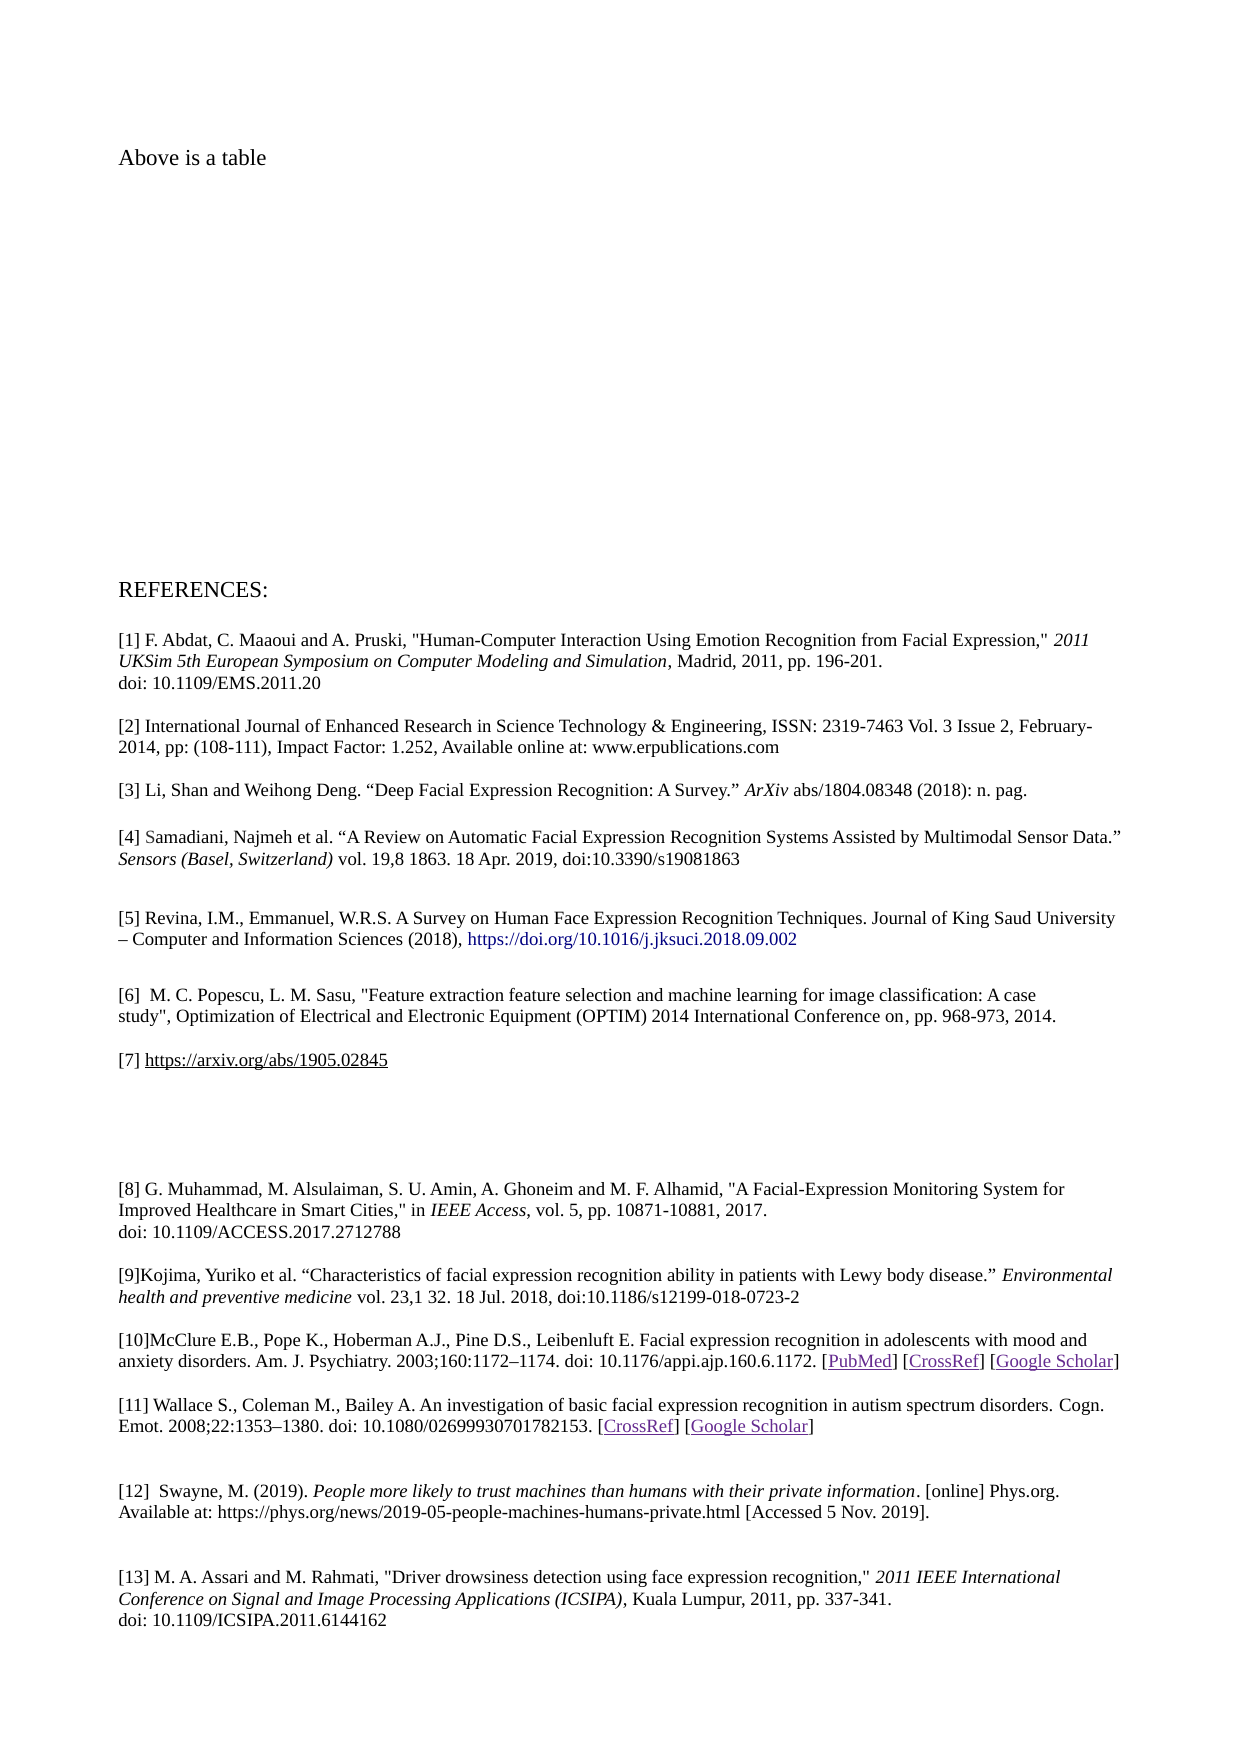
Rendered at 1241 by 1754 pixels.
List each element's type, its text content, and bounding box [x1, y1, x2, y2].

text [6] M. C. Popescu, L. M. Sasu, "Feature extraction feature selection and machine learning for image classification: A case study", Optimization of Electrical and Electronic Equipment (OPTIM) 2014 International Conference on, pp. 968-973, 2014. [118, 984, 1122, 1027]
text [12] Swayne, M. (2019). People more likely to trust machines than humans with their private information. [online] Phys.org. Available at: https://phys.org/news/2019-05-people-machines-humans-private.html [Accessed 5 Nov. 2019]. [118, 1480, 1122, 1523]
text [8] G. Muhammad, M. Alsulaiman, S. U. Amin, A. Ghoneim and M. F. Alhamid, "A Facial-Expression Monitoring System for Improved Healthcare in Smart Cities," in IEEE Access, vol. 5, pp. 10871-10881, 2017. doi: 10.1109/ACCESS.2017.2712788 [118, 1178, 1122, 1242]
text REFERENCES: [118, 576, 1122, 602]
text [2] International Journal of Enhanced Research in Science Technology & Engineering, ISSN: 2319-7463 Vol. 3 Issue 2, February-2014, pp: (108-111), Impact Factor: 1.252, Available online at: www.erpublications.com [118, 715, 1122, 758]
text [9]Kojima, Yuriko et al. “Characteristics of facial expression recognition ability in patients with Lewy body disease.” Environmental health and preventive medicine vol. 23,1 32. 18 Jul. 2018, doi:10.1186/s12199-018-0723-2 [118, 1264, 1122, 1307]
text [11] Wallace S., Coleman M., Bailey A. An investigation of basic facial expression recognition in autism spectrum disorders. Cogn. Emot. 2008;22:1353–1380. doi: 10.1080/02699930701782153. [CrossRef] [Google Scholar] [118, 1393, 1122, 1437]
subtitle [4] Samadiani, Najmeh et al. “A Review on Automatic Facial Expression Recognition Systems Assisted by Multimodal Sensor Data.” Sensors (Basel, Switzerland) vol. 19,8 1863. 18 Apr. 2019, doi:10.3390/s19081863 [118, 826, 1122, 869]
text [10]McClure E.B., Pope K., Hoberman A.J., Pine D.S., Leibenluft E. Facial expression recognition in adolescents with mood and anxiety disorders. Am. J. Psychiatry. 2003;160:1172–1174. doi: 10.1176/appi.ajp.160.6.1172. [PubMed] [CrossRef] [Google Scholar] [118, 1329, 1122, 1372]
subtitle [5] Revina, I.M., Emmanuel, W.R.S. A Survey on Human Face Expression Recognition Techniques. Journal of King Saud University – Computer and Information Sciences (2018), https://doi.org/10.1016/j.jksuci.2018.09.002 [118, 907, 1122, 950]
text [7] https://arxiv.org/abs/1905.02845 [118, 1048, 1122, 1070]
text [13] M. A. Assari and M. Rahmati, "Driver drowsiness detection using face expression recognition," 2011 IEEE International Conference on Signal and Image Processing Applications (ICSIPA), Kuala Lumpur, 2011, pp. 337-341. doi: 10.1109/ICSIPA.2011.6144162 [118, 1566, 1122, 1631]
text Above is a table [118, 144, 1122, 171]
text [3] Li, Shan and Weihong Deng. “Deep Facial Expression Recognition: A Survey.” ArXiv abs/1804.08348 (2018): n. pag. [118, 779, 1122, 801]
text [1] F. Abdat, C. Maaoui and A. Pruski, "Human-Computer Interaction Using Emotion Recognition from Facial Expression," 2011 UKSim 5th European Symposium on Computer Modeling and Simulation, Madrid, 2011, pp. 196-201. doi: 10.1109/EMS.2011.20 [118, 628, 1122, 693]
